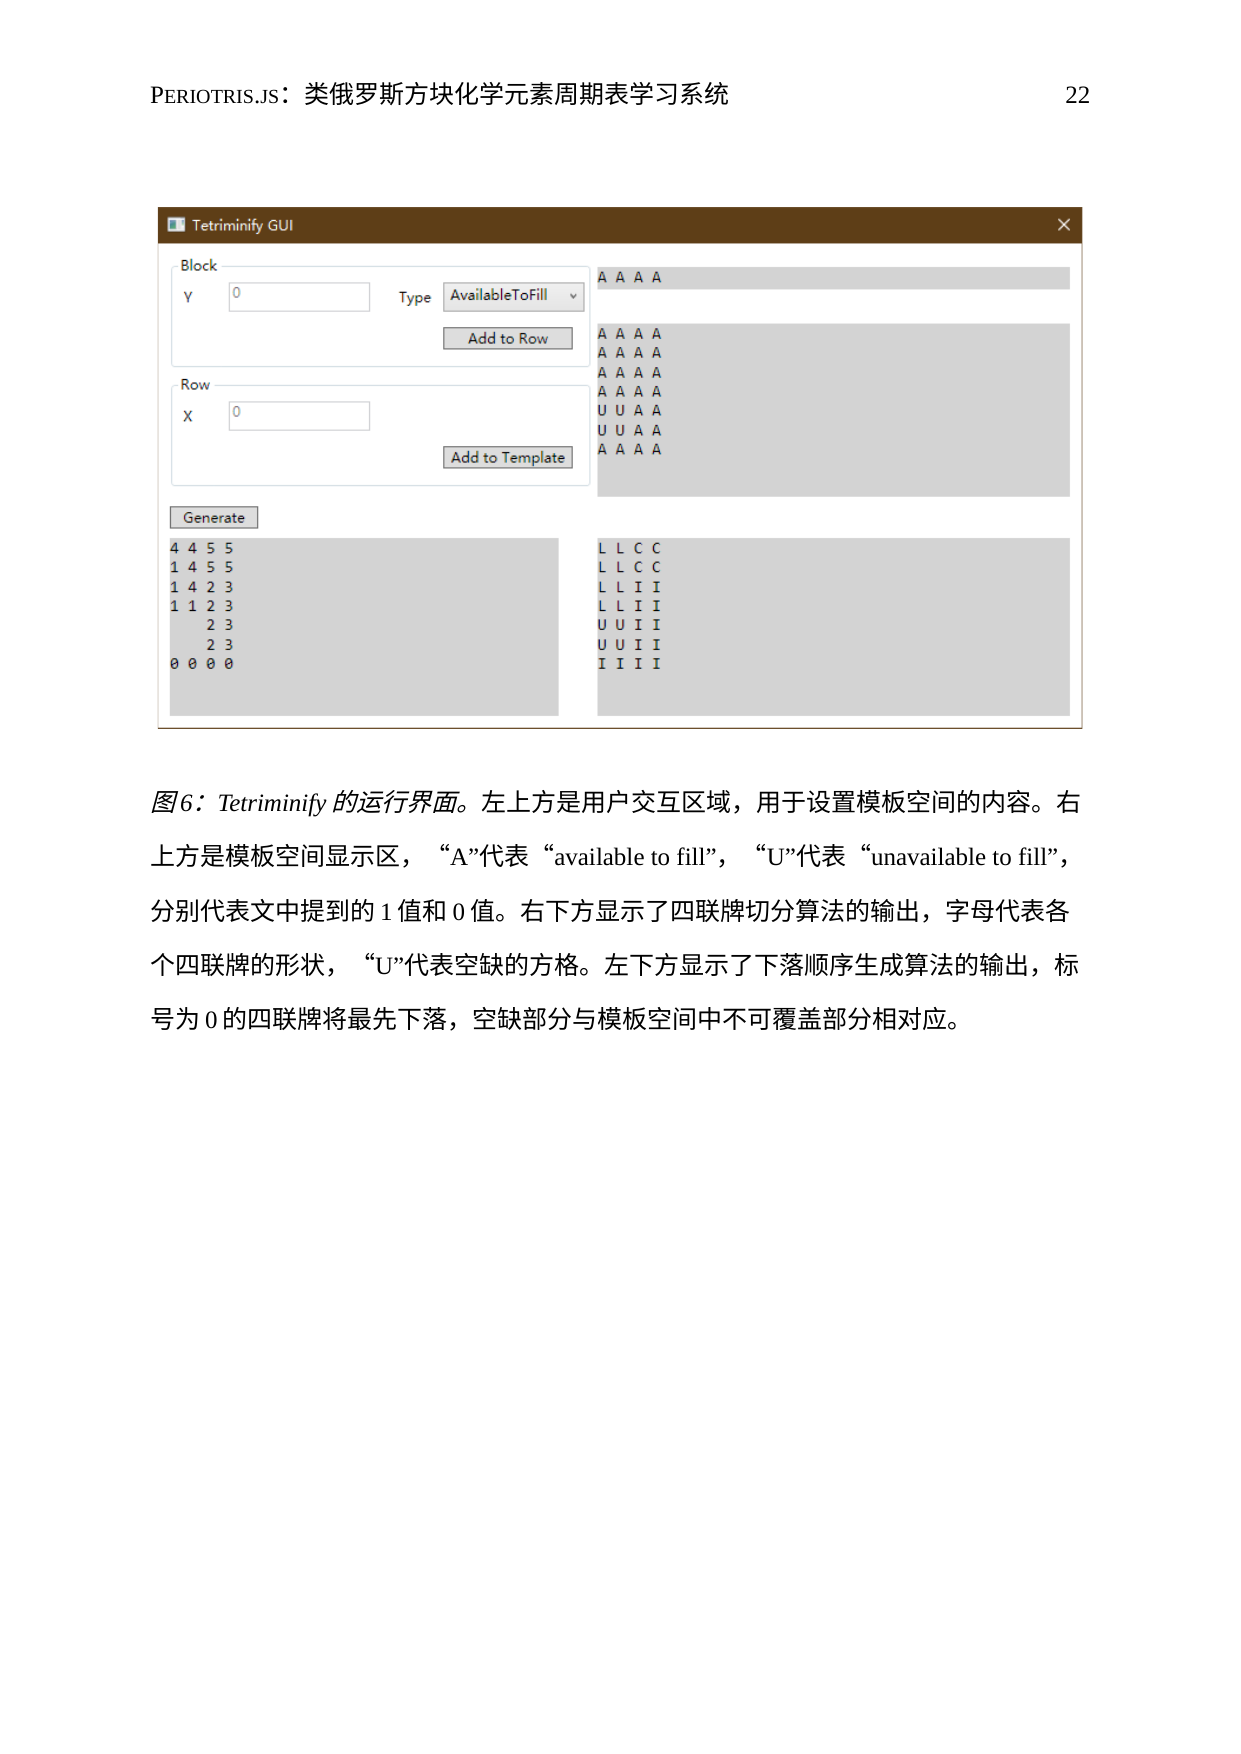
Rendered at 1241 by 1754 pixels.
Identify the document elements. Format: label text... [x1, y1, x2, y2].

text 图6：Tetriminify的运行界面。左上方是用户交互区域，用于设置模板空间的内容。右上方是模板空间显示区，“A”代表“available to fill”，“U”代表“unavailable to fill”，分别代表文中提到的1值和0值。右下方显示了四联牌切分算法的输出，字母代表各个四联牌的形状，“U”代表空缺的方格。左下方显示了下落顺序生成算法的输出，标号为0的四联牌将最先下落，空缺部分与模板空间中不可覆盖部分相对应。 [150, 782, 1090, 1036]
